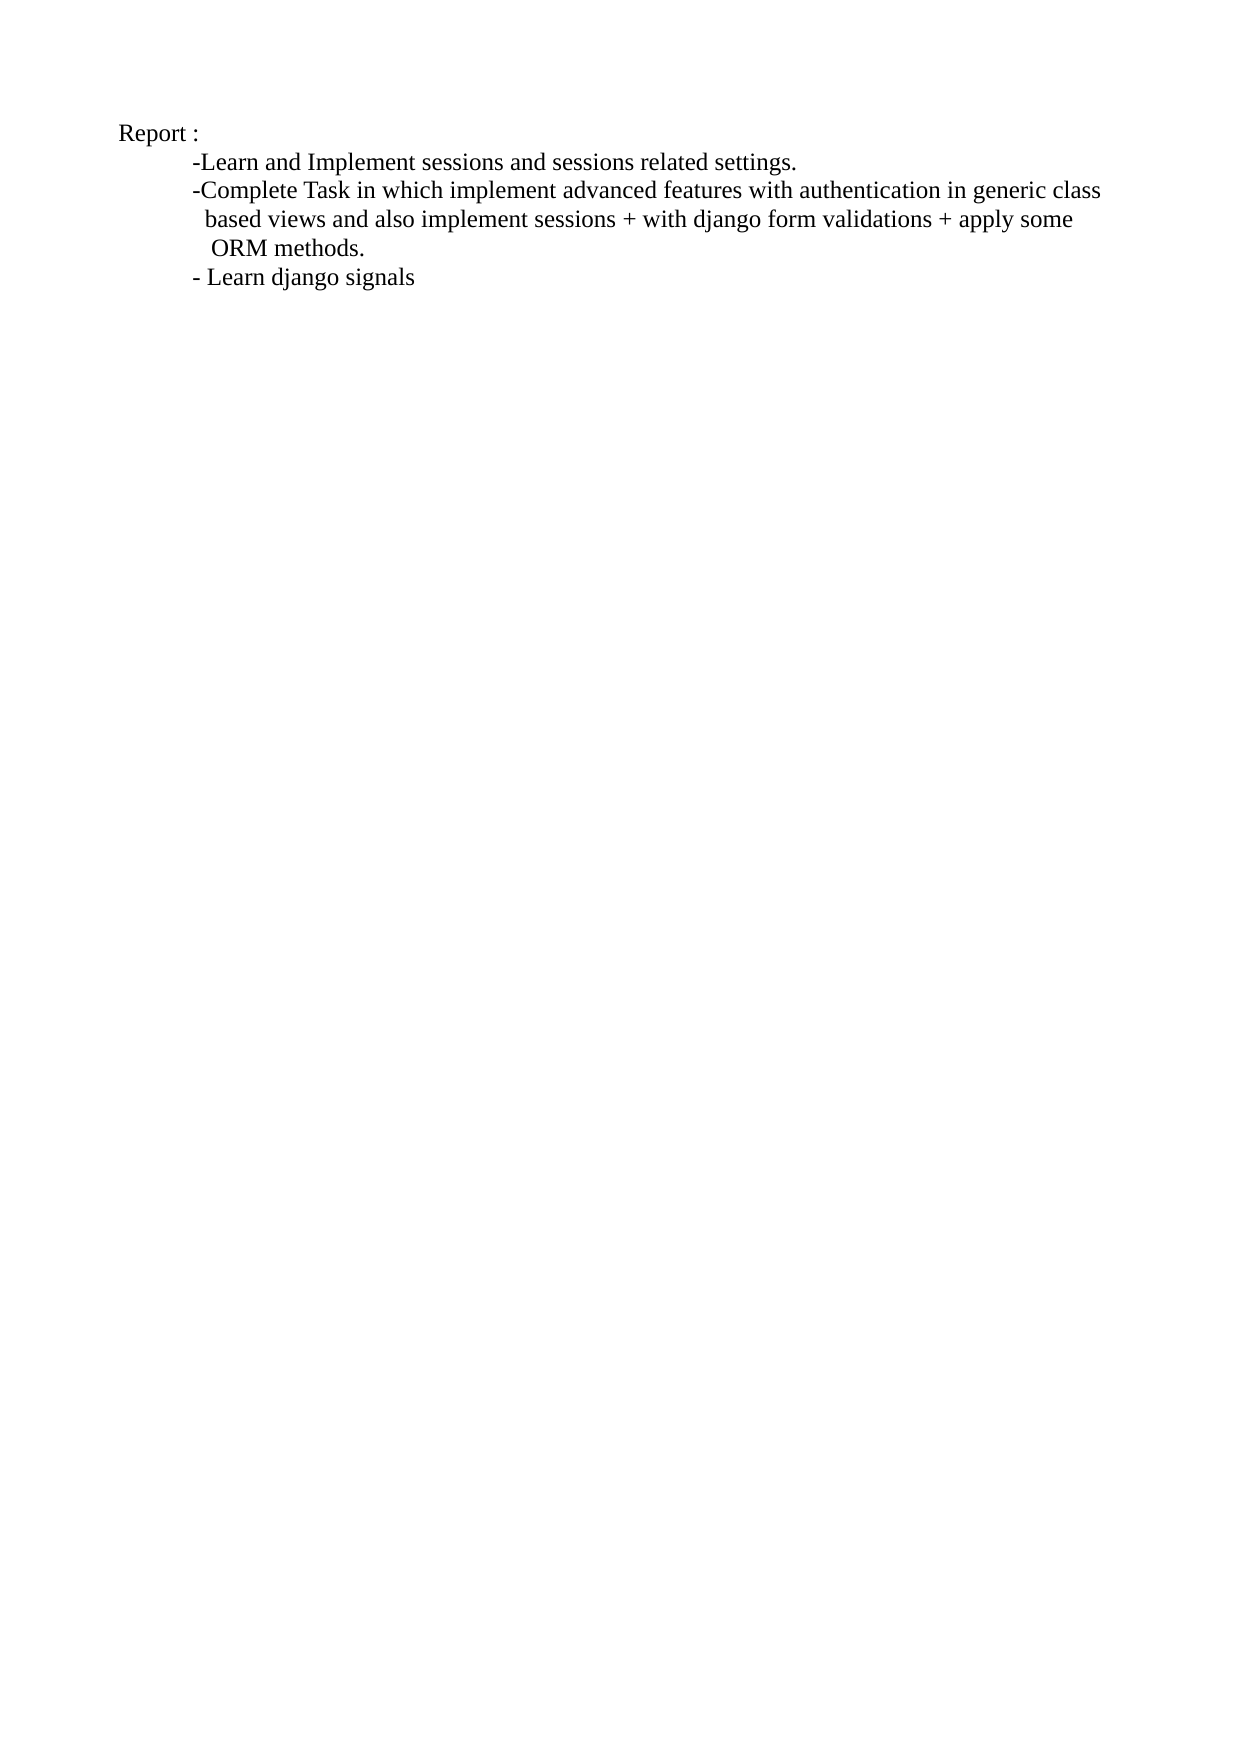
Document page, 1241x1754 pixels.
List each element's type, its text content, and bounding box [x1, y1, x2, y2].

text -Learn and Implement sessions and sessions related settings. [118, 147, 1122, 176]
text Report : [118, 118, 1122, 147]
text -Complete Task in which implement advanced features with authentication in generic class based views and also implement sessions + with django form validations + apply some ORM methods. [118, 176, 1122, 262]
text - Learn django signals [118, 262, 1122, 291]
